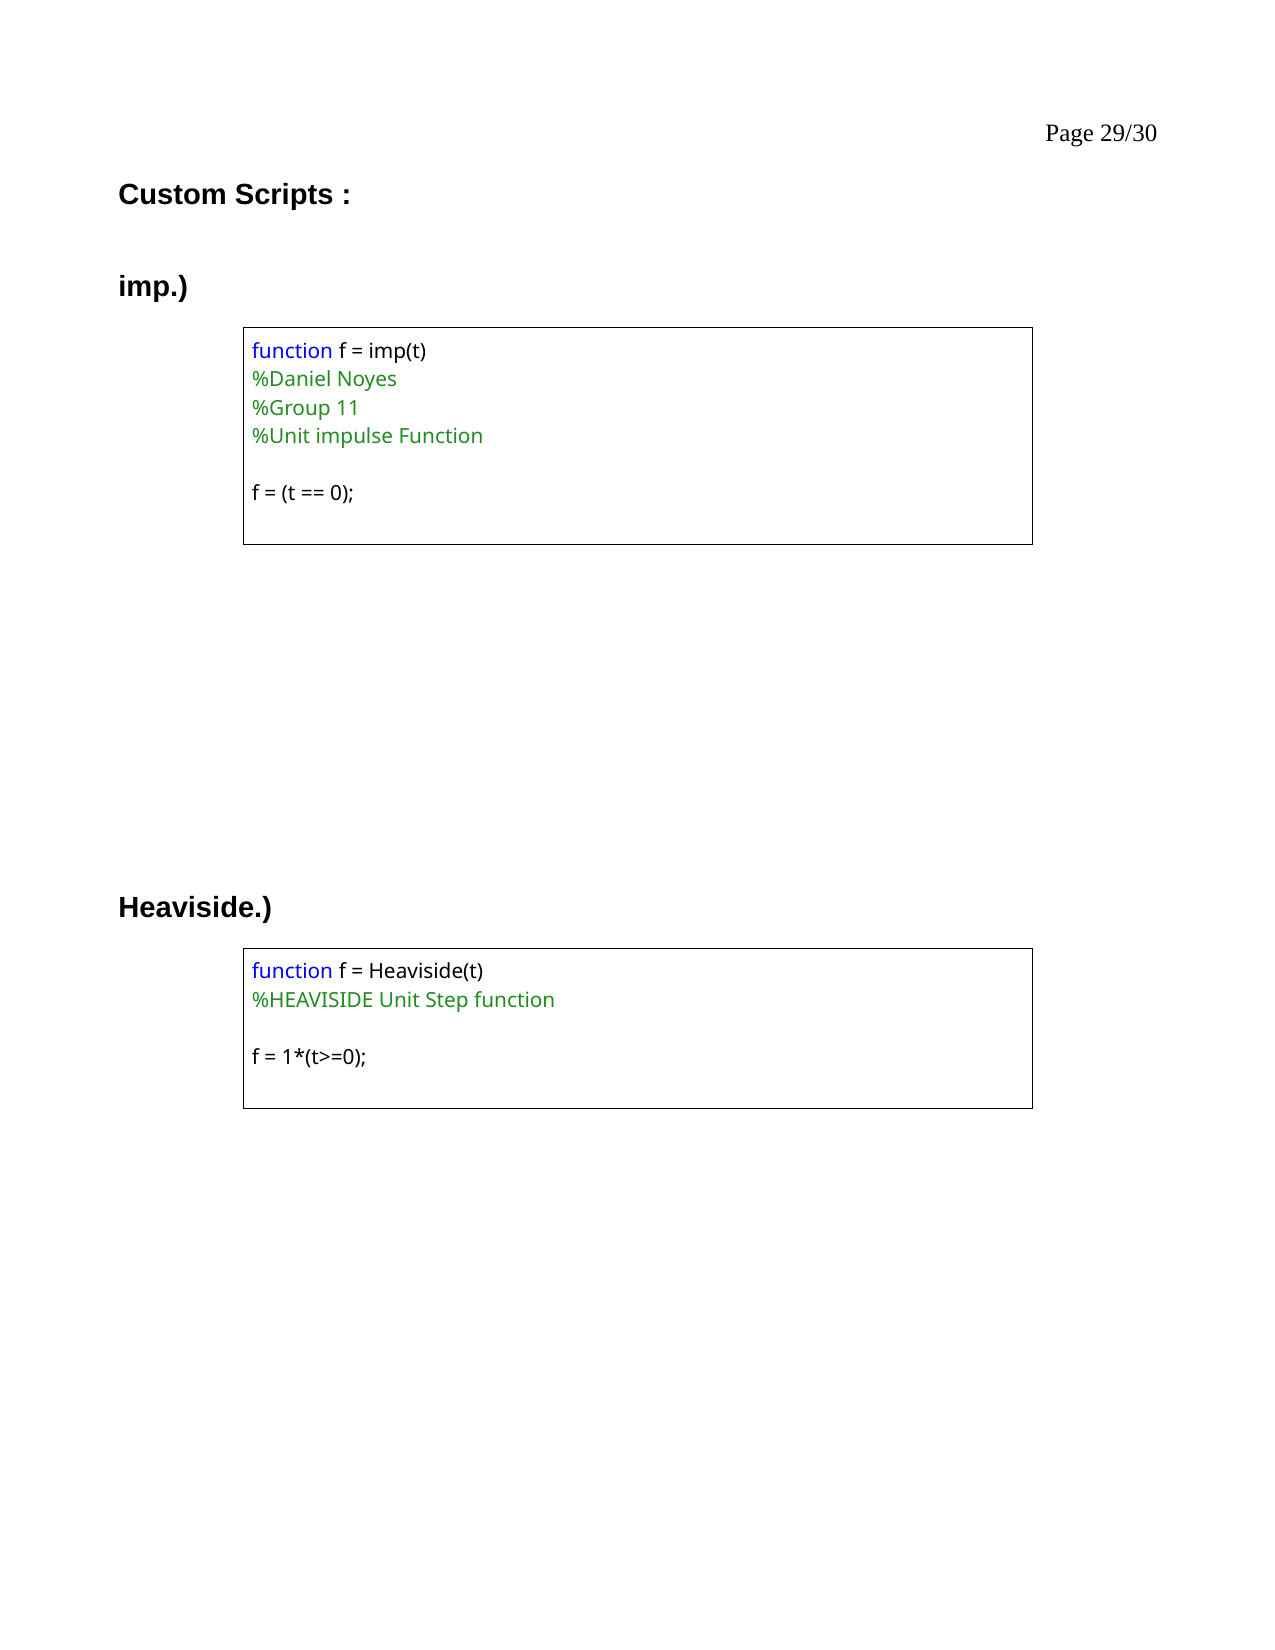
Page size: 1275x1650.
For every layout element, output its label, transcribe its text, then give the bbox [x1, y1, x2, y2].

text %Daniel Noyes [252, 364, 1023, 393]
text Custom Scripts : [118, 177, 1157, 210]
text f = 1*(t>=0); [252, 1042, 1023, 1070]
text f = (t == 0); [252, 478, 1023, 506]
text function f = imp(t) [252, 336, 1023, 364]
text %Group 11 [252, 393, 1023, 421]
subtitle Heaviside.) [118, 889, 1157, 923]
subtitle imp.) [118, 269, 1157, 302]
text %Unit impulse Function [252, 421, 1023, 449]
text %HEAVISIDE Unit Step function [252, 985, 1023, 1013]
text function f = Heaviside(t) [252, 956, 1023, 985]
